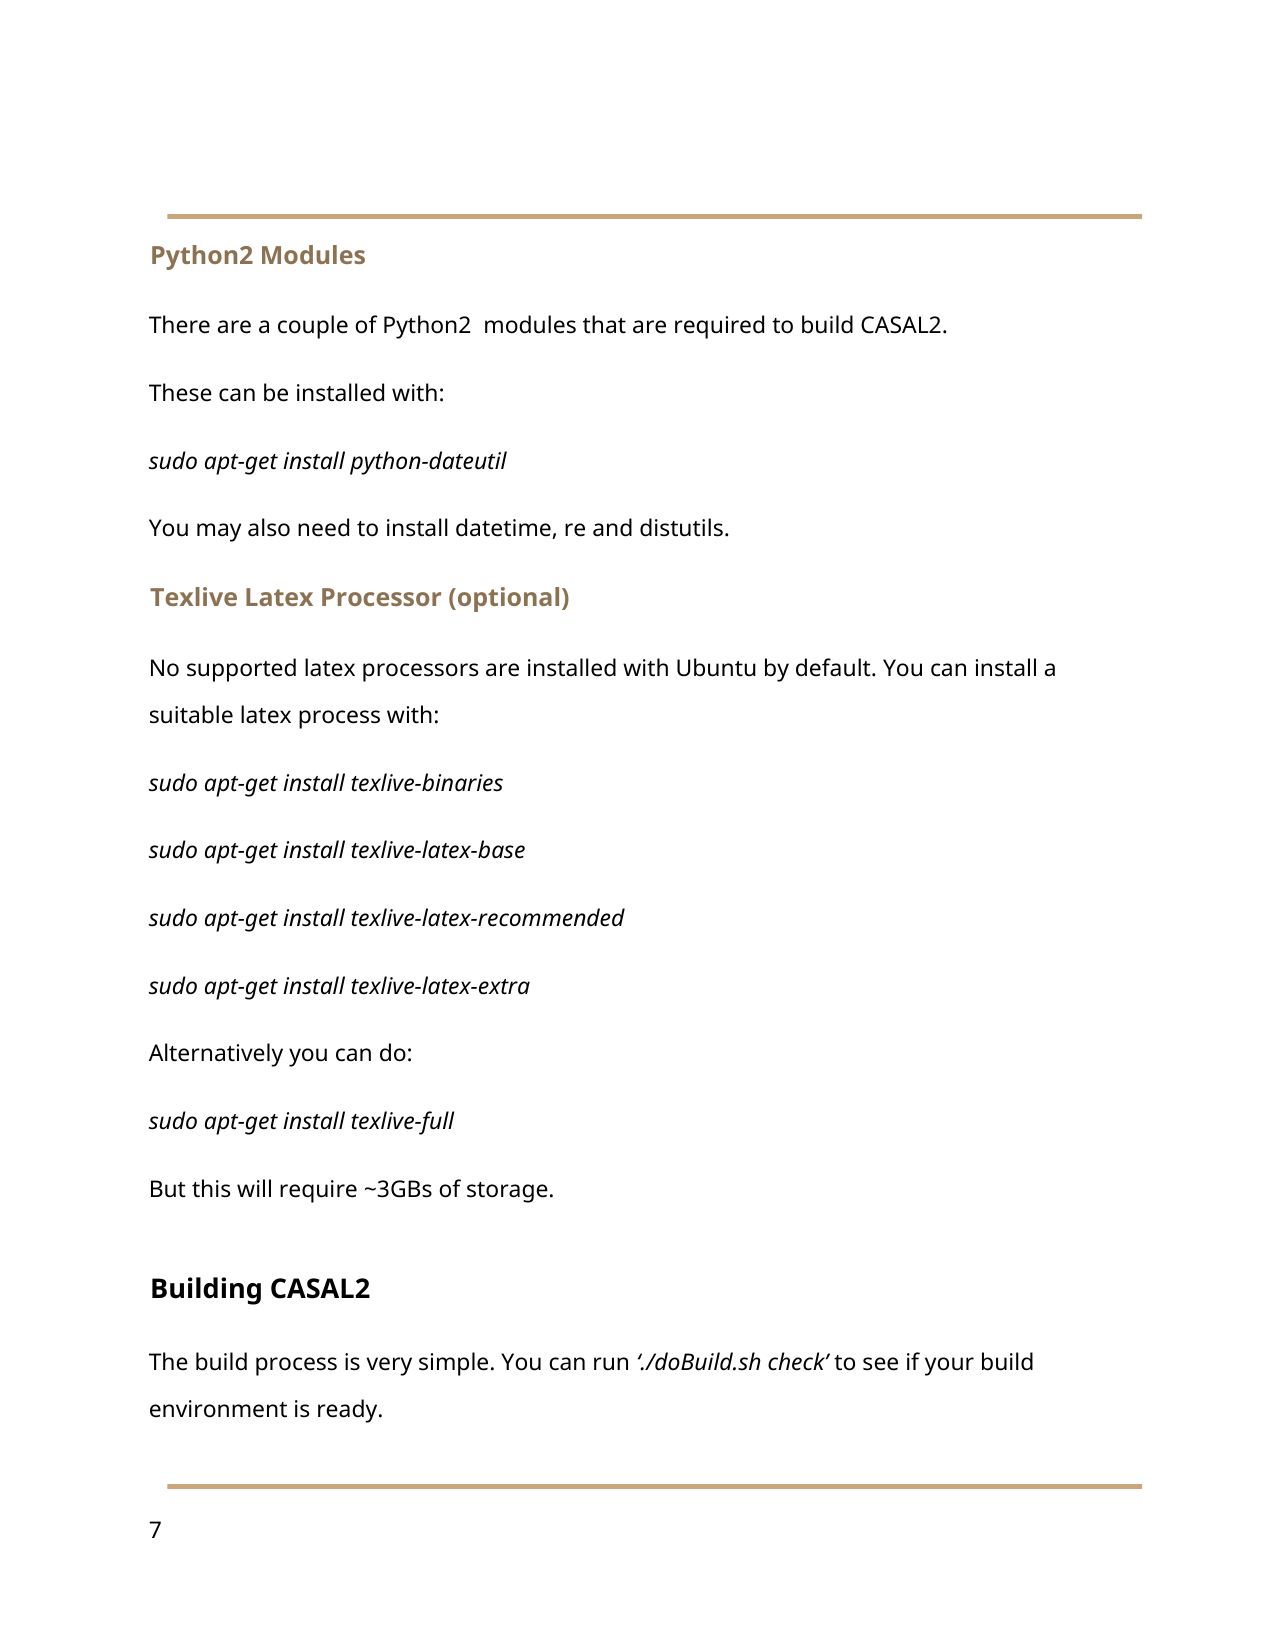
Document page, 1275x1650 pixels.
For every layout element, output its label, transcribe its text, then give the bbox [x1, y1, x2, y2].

picture [167, 214, 1143, 219]
text sudo apt-get install texlive-full [148, 1105, 1125, 1136]
text sudo apt-get install texlive-binaries [148, 767, 1125, 798]
text sudo apt-get install texlive-latex-base [148, 834, 1125, 866]
subtitle Texlive Latex Processor (optional) [150, 580, 1125, 614]
text These can be installed with: [148, 377, 1125, 408]
text sudo apt-get install texlive-latex-recommended [148, 902, 1125, 933]
text There are a couple of Python2 modules that are required to build CASAL2. [148, 309, 1125, 341]
text The build process is very simple. You can run ‘./doBuild.sh check’ to see if your build environment is ready. [148, 1346, 1125, 1424]
text No supported latex processors are installed with Ubuntu by default. You can install a suitable latex process with: [148, 652, 1125, 730]
text sudo apt-get install texlive-latex-extra [148, 970, 1125, 1001]
subtitle Python2 Modules [150, 237, 1125, 271]
subtitle Building CASAL2 [150, 1270, 1125, 1307]
picture [167, 1484, 1143, 1489]
text Alternatively you can do: [148, 1037, 1125, 1069]
text You may also need to install datetime, re and distutils. [148, 512, 1125, 544]
text sudo apt-get install python-dateutil [148, 445, 1125, 476]
text But this will require ~3GBs of storage. [148, 1173, 1125, 1204]
